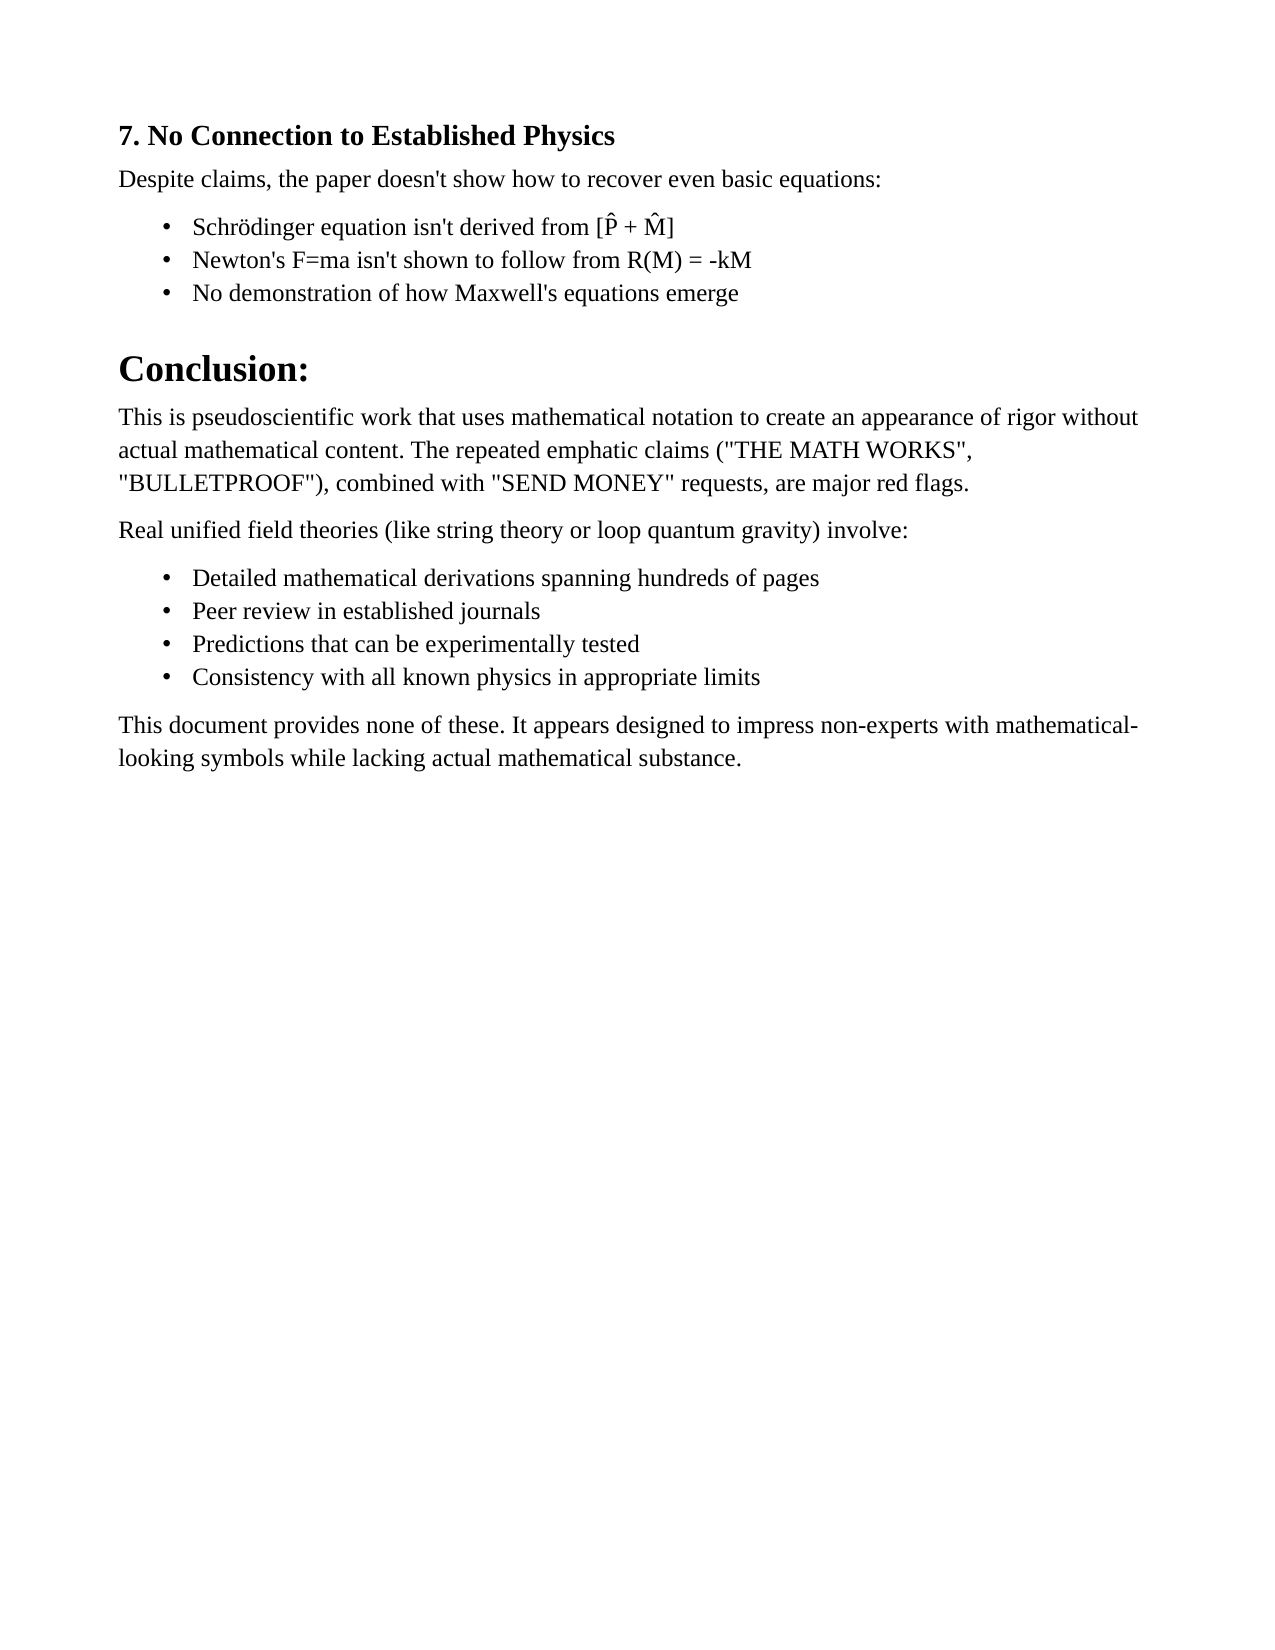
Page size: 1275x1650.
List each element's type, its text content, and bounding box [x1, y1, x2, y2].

list No demonstration of how Maxwell's equations emerge [162, 278, 1157, 307]
text This document provides none of these. It appears designed to impress non-experts with mathematical-looking symbols while lacking actual mathematical substance. [118, 710, 1157, 772]
text Despite claims, the paper doesn't show how to recover even basic equations: [118, 164, 1157, 193]
list Predictions that can be experimentally tested [162, 629, 1157, 658]
text Real unified field theories (like string theory or loop quantum gravity) involve: [118, 516, 1157, 544]
text This is pseudoscientific work that uses mathematical notation to create an appearance of rigor without actual mathematical content. The repeated emphatic claims ("THE MATH WORKS", "BULLETPROOF"), combined with "SEND MONEY" requests, are major red flags. [118, 402, 1157, 497]
list Consistency with all known physics in appropriate limits [162, 662, 1157, 691]
list Detailed mathematical derivations spanning hundreds of pages [162, 563, 1157, 592]
list Peer review in established journals [162, 596, 1157, 625]
subtitle Conclusion: [118, 346, 1157, 389]
subtitle 7. No Connection to Established Physics [118, 118, 1157, 152]
list Newton's F=ma isn't shown to follow from R(M) = -kM [162, 245, 1157, 273]
list Schrödinger equation isn't derived from [P̂ + M̂] [162, 212, 1157, 241]
